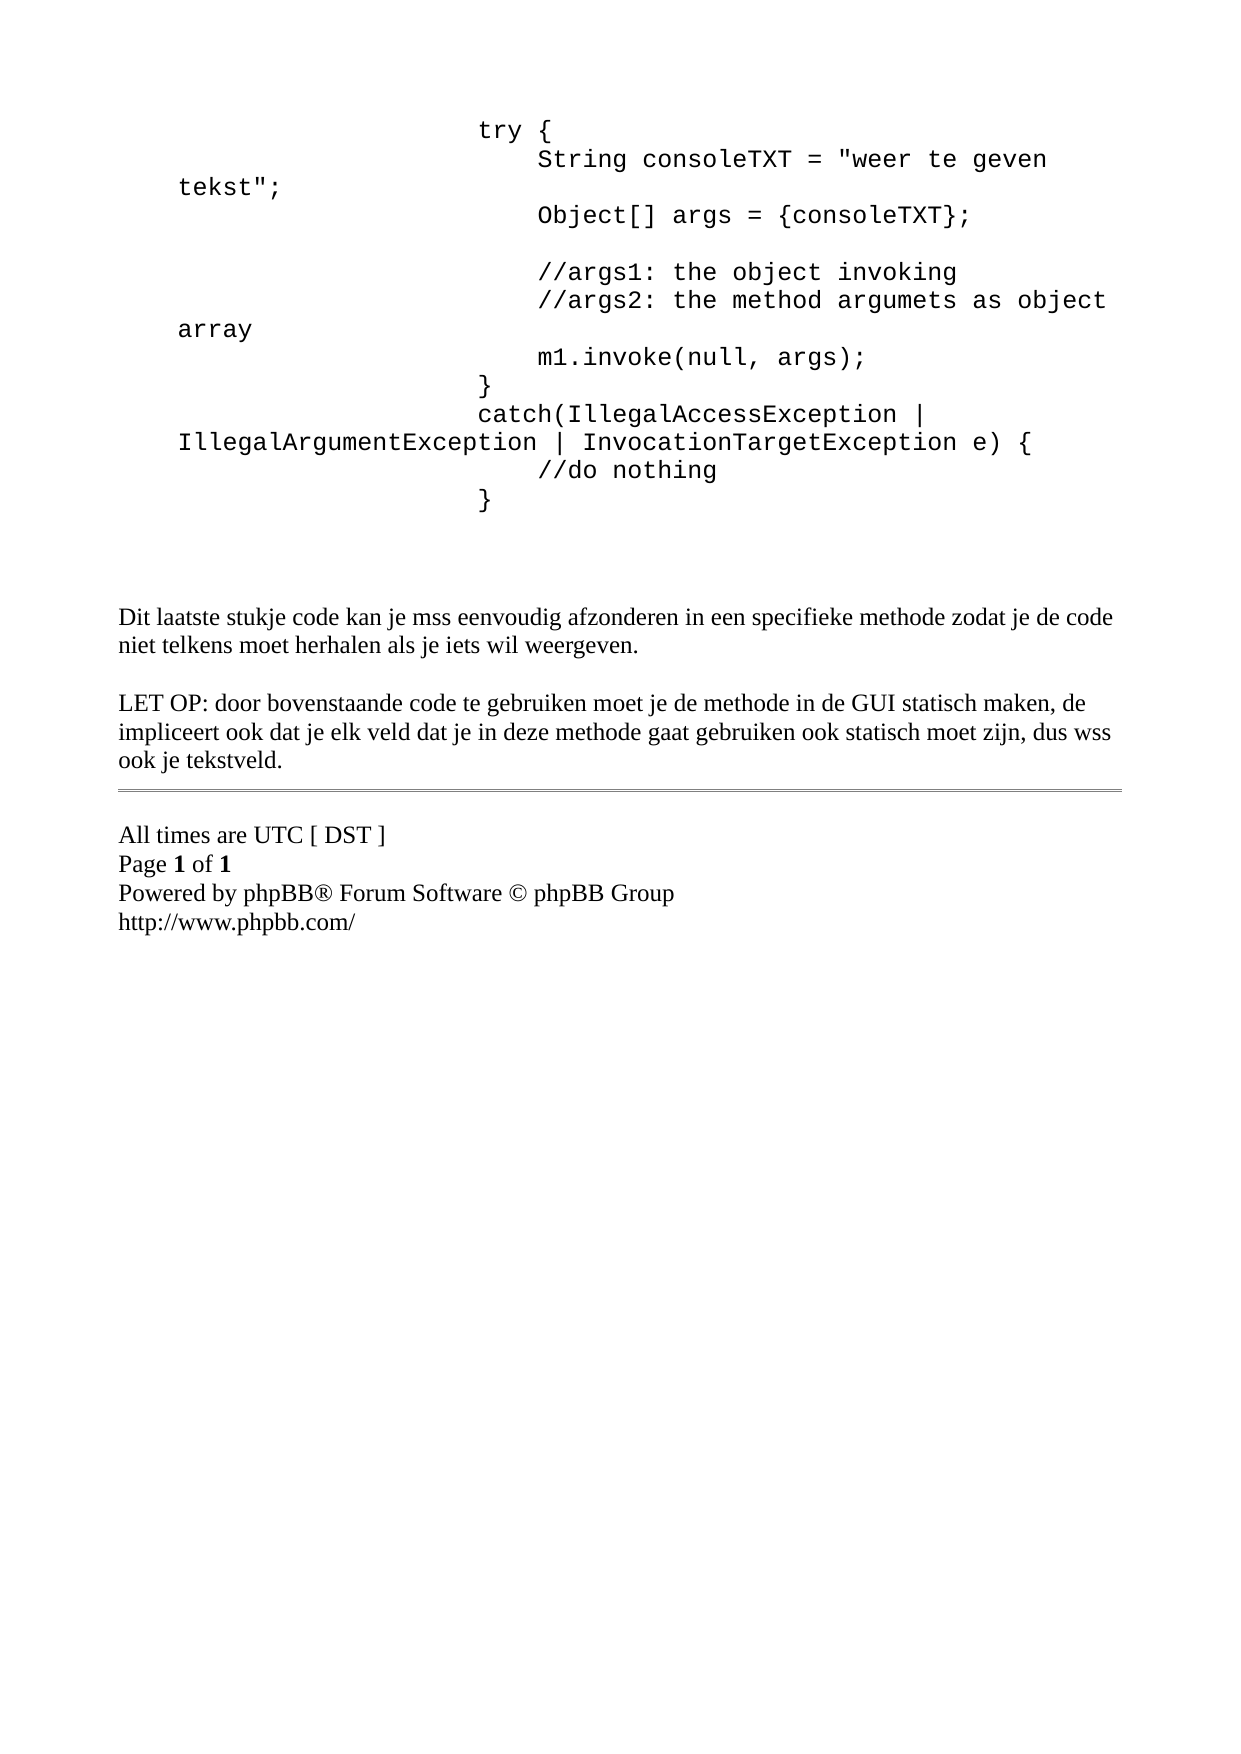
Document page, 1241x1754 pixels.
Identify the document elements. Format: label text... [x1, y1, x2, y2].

list try { String consoleTXT = "weer te geven tekst"; Object[] args = {consoleTXT}; //args1: the object invoking //args2: the method argumets as object array m1.invoke(null, args); } catch(IllegalAccessException | IllegalArgumentException | InvocationTargetException e) { //do nothing } [177, 118, 1122, 515]
text All times are UTC [ DST ] Page 1 of 1 [118, 820, 1122, 878]
text Dit laatste stukje code kan je mss eenvoudig afzonderen in een specifieke methode zodat je de code niet telkens moet herhalen als je iets wil weergeven. LET OP: door bovenstaande code te gebruiken moet je de methode in de GUI statisch maken, de impliceert ook dat je elk veld dat je in deze methode gaat gebruiken ook statisch moet zijn, dus wss ook je tekstveld. [118, 544, 1122, 774]
text Powered by phpBB® Forum Software © phpBB Group http://www.phpbb.com/ [118, 878, 1122, 935]
